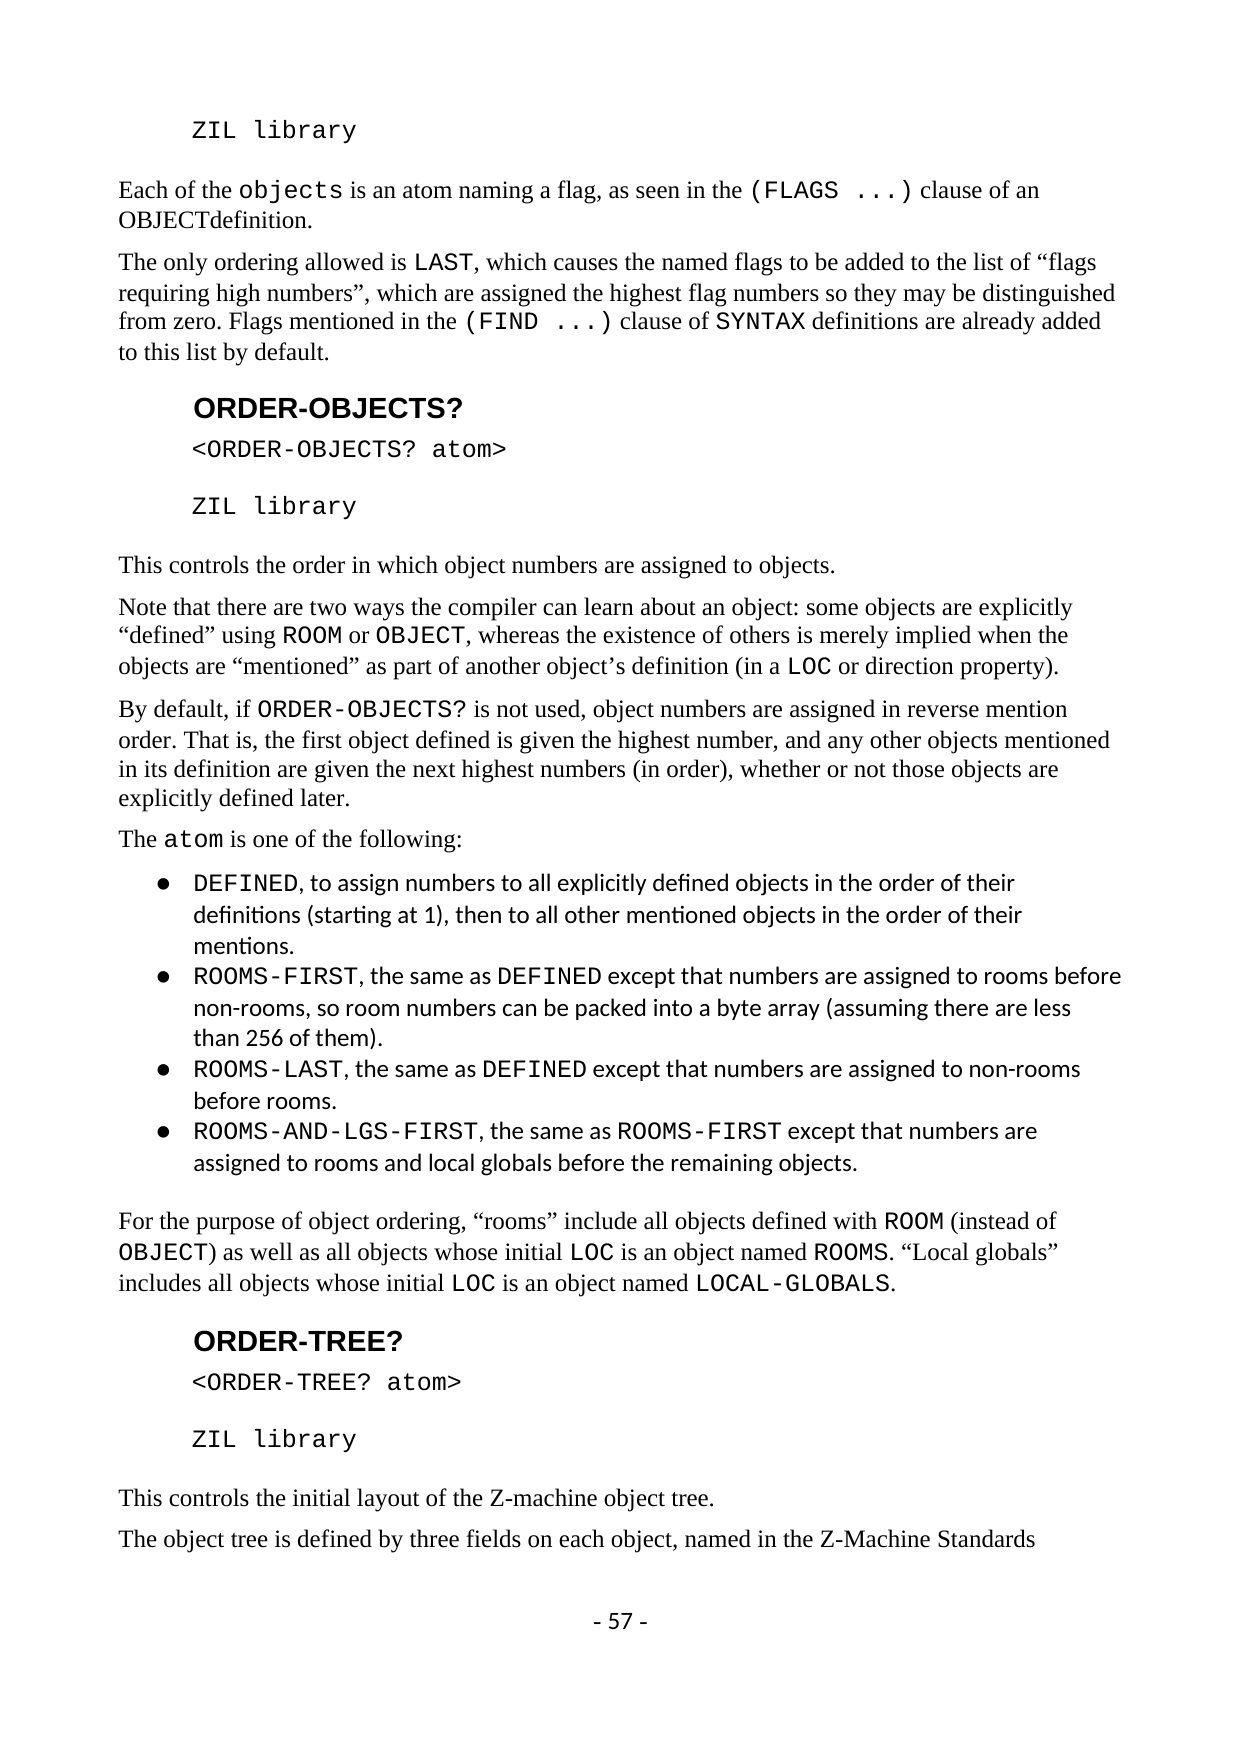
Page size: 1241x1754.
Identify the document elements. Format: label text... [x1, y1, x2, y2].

text ZIL library [192, 494, 1122, 522]
text ZIL library [192, 118, 1122, 146]
text <ORDER-OBJECTS? atom> [192, 437, 1122, 465]
text This controls the order in which object numbers are assigned to objects. [118, 550, 1122, 579]
text ZIL library [192, 1427, 1122, 1455]
subtitle ORDER-TREE? [118, 1324, 1122, 1357]
list DEFINED, to assign numbers to all explicitly defined objects in the order of their definitions (starting at 1), then to all other mentioned objects in the order of their mentions. [156, 867, 1122, 960]
text By default, if ORDER-OBJECTS? is not used, object numbers are assigned in reverse mention order. That is, the first object defined is given the highest number, and any other objects mentioned in its definition are given the next highest numbers (in order), whether or not those objects are explicitly defined later. [118, 694, 1122, 812]
text The atom is one of the following: [118, 824, 1122, 855]
text For the purpose of object ordering, “rooms” include all objects defined with ROOM (instead of OBJECT) as well as all objects whose initial LOC is an object named ROOMS. “Local globals” includes all objects whose initial LOC is an object named LOCAL-GLOBALS. [118, 1206, 1122, 1299]
subtitle ORDER-OBJECTS? [118, 391, 1122, 424]
text Each of the objects is an atom naming a flag, as seen in the (FLAGS ...) clause of an OBJECTdefinition. [118, 175, 1122, 234]
list ROOMS-FIRST, the same as DEFINED except that numbers are assigned to rooms before non-rooms, so room numbers can be packed into a byte array (assuming there are less than 256 of them). [156, 960, 1122, 1053]
text This controls the initial layout of the Z-machine object tree. [118, 1483, 1122, 1512]
text Note that there are two ways the compiler can learn about an object: some objects are explicitly “defined” using ROOM or OBJECT, whereas the existence of others is merely implied when the objects are “mentioned” as part of another object’s definition (in a LOC or direction property). [118, 592, 1122, 682]
text The only ordering allowed is LAST, which causes the named flags to be added to the list of “flags requiring high numbers”, which are assigned the highest flag numbers so they may be distinguished from zero. Flags mentioned in the (FIND ...) clause of SYNTAX definitions are already added to this list by default. [118, 247, 1122, 366]
text The object tree is defined by three fields on each object, named in the Z-Machine Standards [118, 1524, 1122, 1553]
list ROOMS-LAST, the same as DEFINED except that numbers are assigned to non-rooms before rooms. [156, 1053, 1122, 1115]
text <ORDER-TREE? atom> [192, 1370, 1122, 1398]
list ROOMS-AND-LGS-FIRST, the same as ROOMS-FIRST except that numbers are assigned to rooms and local globals before the remaining objects. [156, 1115, 1122, 1178]
